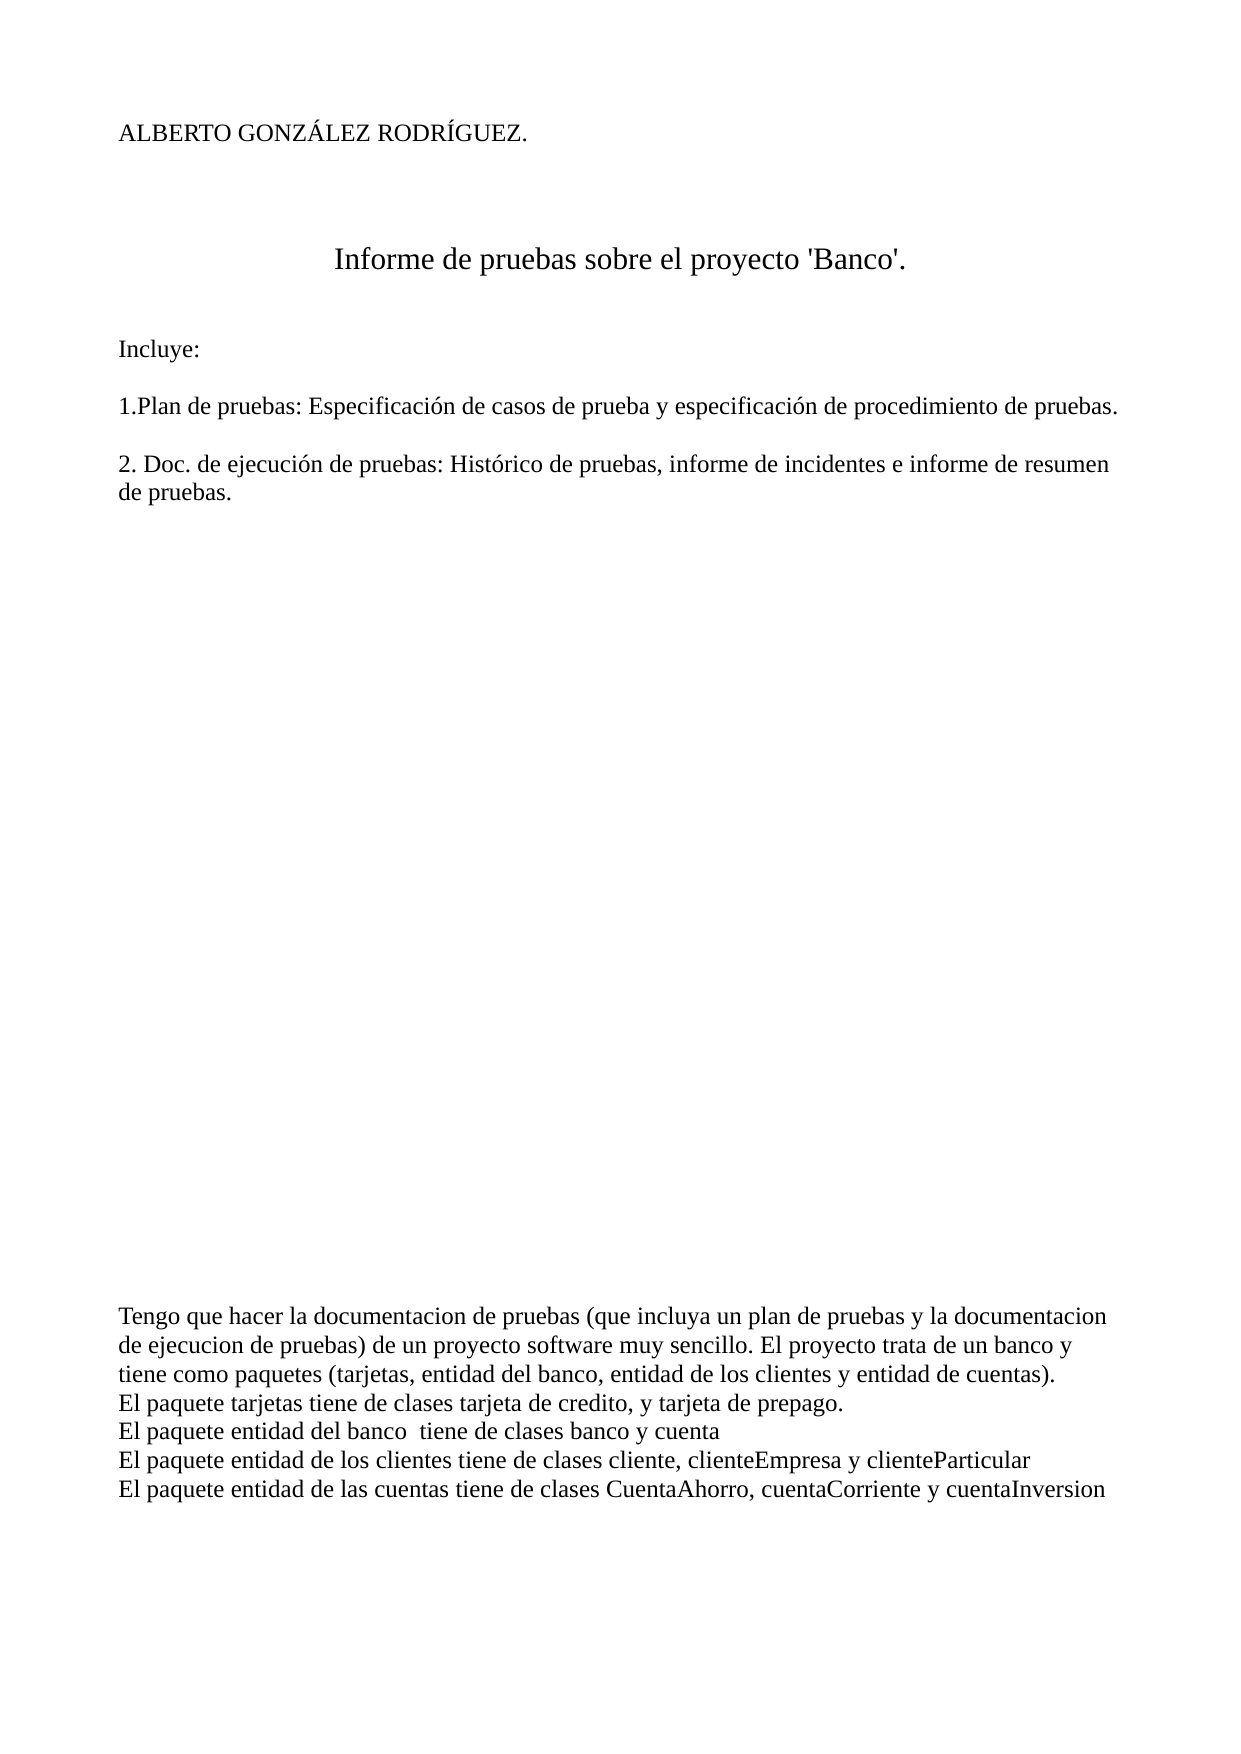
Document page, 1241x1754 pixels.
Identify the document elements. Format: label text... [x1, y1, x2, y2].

text El paquete entidad del banco tiene de clases banco y cuenta [118, 1416, 1122, 1445]
text El paquete entidad de las cuentas tiene de clases CuentaAhorro, cuentaCorriente y cuentaInversion [118, 1474, 1122, 1503]
text ALBERTO GONZÁLEZ RODRÍGUEZ. [118, 118, 1122, 147]
text 1.Plan de pruebas: Especificación de casos de prueba y especificación de procedimiento de pruebas. [118, 391, 1122, 420]
text 2. Doc. de ejecución de pruebas: Histórico de pruebas, informe de incidentes e informe de resumen de pruebas. [118, 449, 1122, 506]
text El paquete entidad de los clientes tiene de clases cliente, clienteEmpresa y clienteParticular [118, 1445, 1122, 1474]
text Incluye: [118, 334, 1122, 362]
text Informe de pruebas sobre el proyecto 'Banco'. [118, 240, 1122, 276]
text El paquete tarjetas tiene de clases tarjeta de credito, y tarjeta de prepago. [118, 1388, 1122, 1416]
text Tengo que hacer la documentacion de pruebas (que incluya un plan de pruebas y la documentacion de ejecucion de pruebas) de un proyecto software muy sencillo. El proyecto trata de un banco y tiene como paquetes (tarjetas, entidad del banco, entidad de los clientes y entidad de cuentas). [118, 1301, 1122, 1388]
